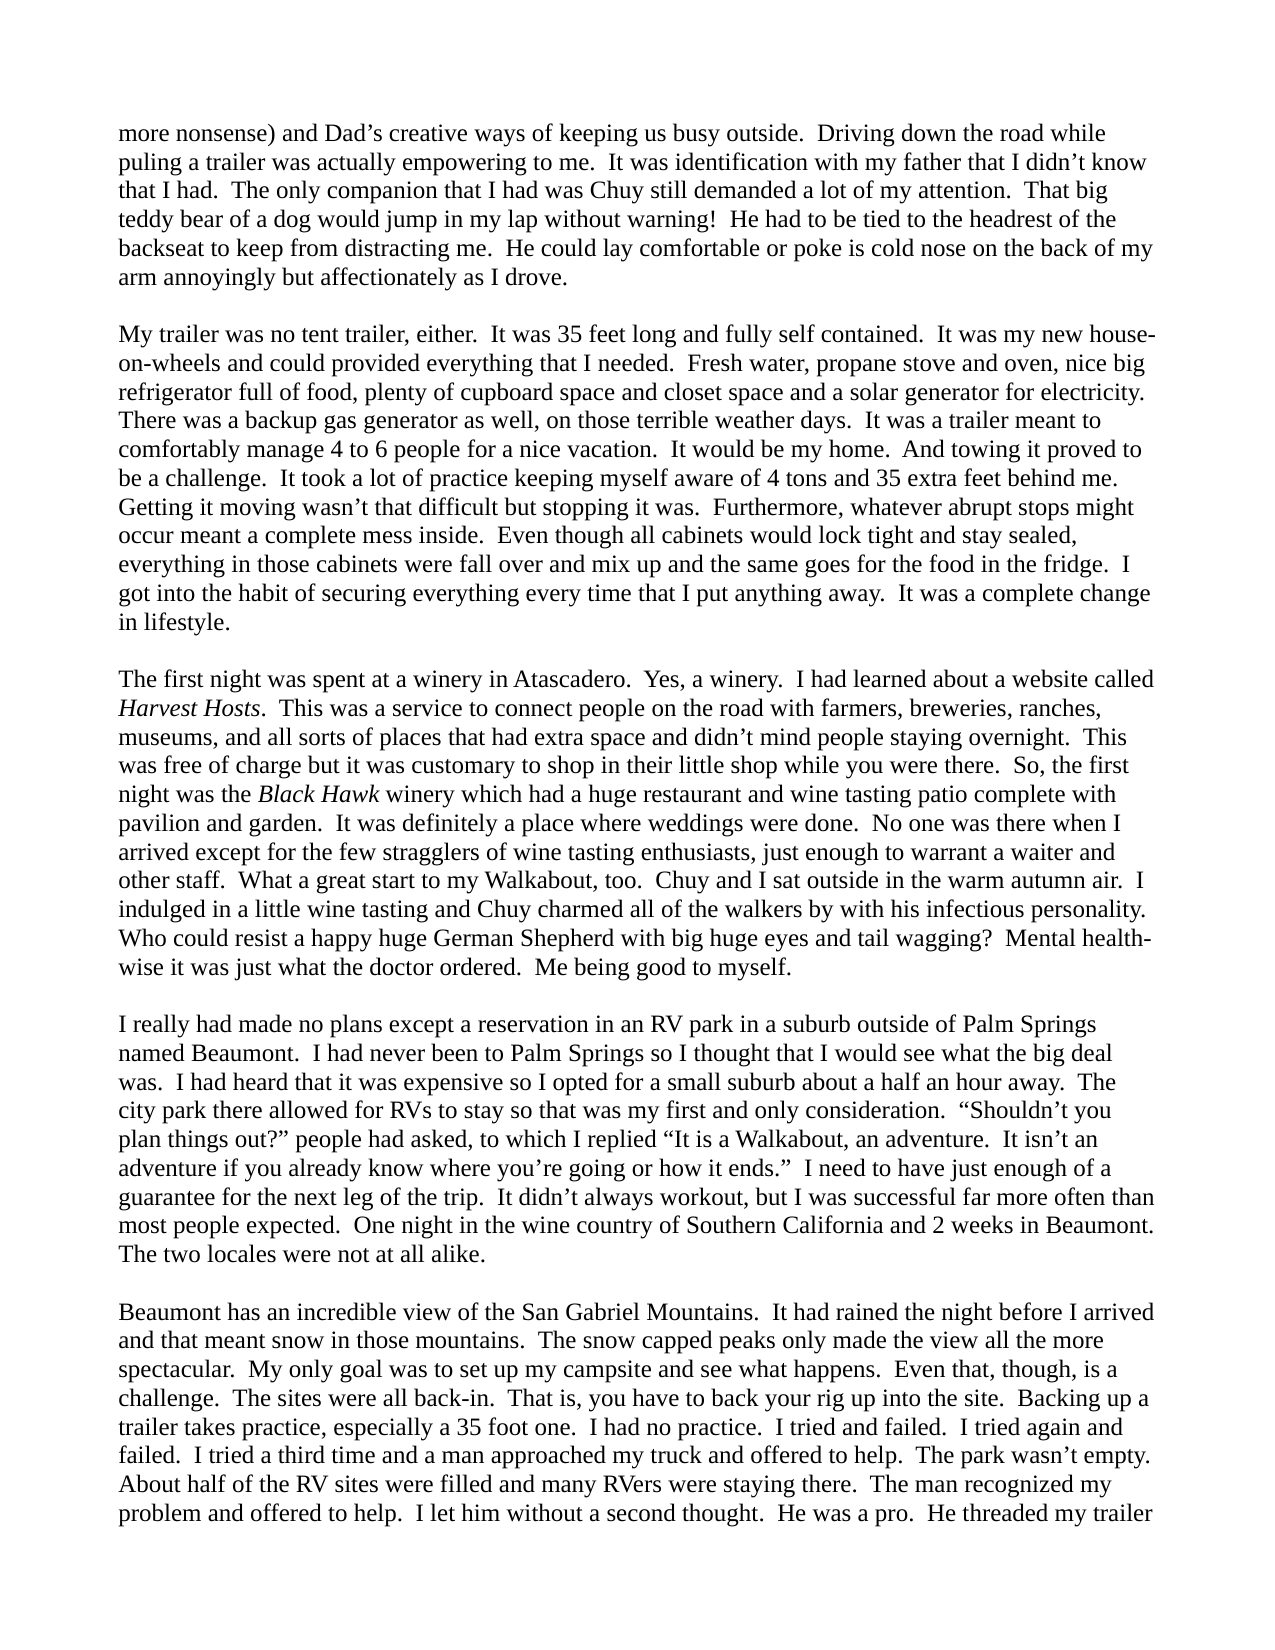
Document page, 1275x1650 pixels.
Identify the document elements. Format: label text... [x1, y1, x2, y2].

text more nonsense) and Dad’s creative ways of keeping us busy outside. Driving down the road while puling a trailer was actually empowering to me. It was identification with my father that I didn’t know that I had. The only companion that I had was Chuy still demanded a lot of my attention. That big teddy bear of a dog would jump in my lap without warning! He had to be tied to the headrest of the backseat to keep from distracting me. He could lay comfortable or poke is cold nose on the back of my arm annoyingly but affectionately as I drove. [118, 118, 1157, 291]
text I really had made no plans except a reservation in an RV park in a suburb outside of Palm Springs named Beaumont. I had never been to Palm Springs so I thought that I would see what the big deal was. I had heard that it was expensive so I opted for a small suburb about a half an hour away. The city park there allowed for RVs to stay so that was my first and only consideration. “Shouldn’t you plan things out?” people had asked, to which I replied “It is a Walkabout, an adventure. It isn’t an adventure if you already know where you’re going or how it ends.” I need to have just enough of a guarantee for the next leg of the trip. It didn’t always workout, but I was successful far more often than most people expected. One night in the wine country of Southern California and 2 weeks in Beaumont. The two locales were not at all alike. [118, 1009, 1157, 1268]
text The first night was spent at a winery in Atascadero. Yes, a winery. I had learned about a website called Harvest Hosts. This was a service to connect people on the road with farmers, breweries, ranches, museums, and all sorts of places that had extra space and didn’t mind people staying overnight. This was free of charge but it was customary to shop in their little shop while you were there. So, the first night was the Black Hawk winery which had a huge restaurant and wine tasting patio complete with pavilion and garden. It was definitely a place where weddings were done. No one was there when I arrived except for the few stragglers of wine tasting enthusiasts, just enough to warrant a waiter and other staff. What a great start to my Walkabout, too. Chuy and I sat outside in the warm autumn air. I indulged in a little wine tasting and Chuy charmed all of the walkers by with his infectious personality. Who could resist a happy huge German Shepherd with big huge eyes and tail wagging? Mental health-wise it was just what the doctor ordered. Me being good to myself. [118, 664, 1157, 981]
text Beaumont has an incredible view of the San Gabriel Mountains. It had rained the night before I arrived and that meant snow in those mountains. The snow capped peaks only made the view all the more spectacular. My only goal was to set up my campsite and see what happens. Even that, though, is a challenge. The sites were all back-in. That is, you have to back your rig up into the site. Backing up a trailer takes practice, especially a 35 foot one. I had no practice. I tried and failed. I tried again and failed. I tried a third time and a man approached my truck and offered to help. The park wasn’t empty. About half of the RV sites were filled and many RVers were staying there. The man recognized my problem and offered to help. I let him without a second thought. He was a pro. He threaded my trailer [118, 1297, 1157, 1527]
text My trailer was no tent trailer, either. It was 35 feet long and fully self contained. It was my new house-on-wheels and could provided everything that I needed. Fresh water, propane stove and oven, nice big refrigerator full of food, plenty of cupboard space and closet space and a solar generator for electricity. There was a backup gas generator as well, on those terrible weather days. It was a trailer meant to comfortably manage 4 to 6 people for a nice vacation. It would be my home. And towing it proved to be a challenge. It took a lot of practice keeping myself aware of 4 tons and 35 extra feet behind me. Getting it moving wasn’t that difficult but stopping it was. Furthermore, whatever abrupt stops might occur meant a complete mess inside. Even though all cabinets would lock tight and stay sealed, everything in those cabinets were fall over and mix up and the same goes for the food in the fridge. I got into the habit of securing everything every time that I put anything away. It was a complete change in lifestyle. [118, 319, 1157, 636]
